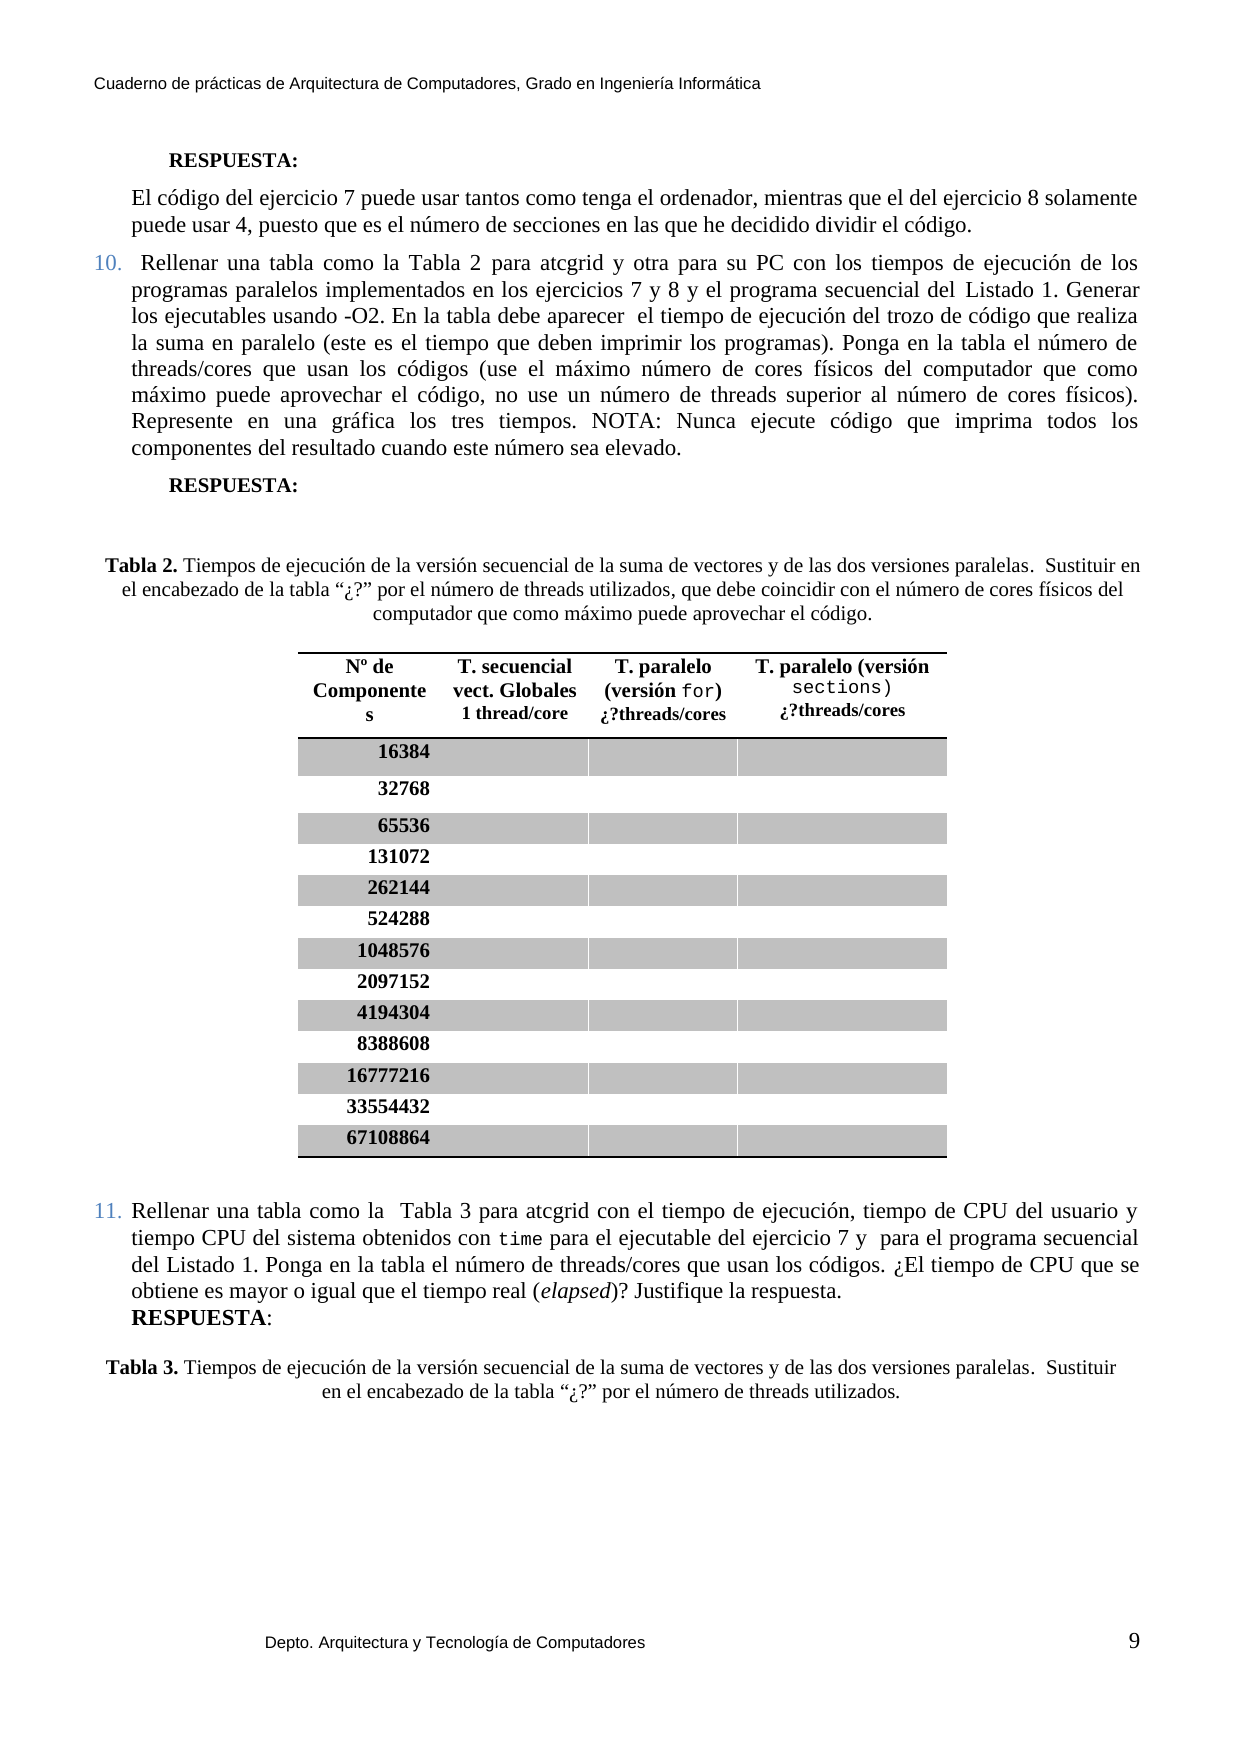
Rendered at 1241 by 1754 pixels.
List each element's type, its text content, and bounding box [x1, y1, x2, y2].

table_cell [738, 875, 947, 906]
table_cell 33554432 [298, 1094, 441, 1125]
table_cell [589, 776, 737, 812]
table_cell [589, 1094, 737, 1125]
list Rellenar una tabla como la Tabla 3 para atcgrid con el tiempo de ejecución, tiempo de CPU del usuario y tiempo CPU del sistema obtenidos con time para el ejecutable del ejercicio 7 y para el programa secuencial del Listado 1. Ponga en la tabla el número de threads/cores que usan los códigos. ¿El tiempo de CPU que se obtiene es mayor o igual que el tiempo real (elapsed)? Justifique la respuesta. [94, 1198, 1140, 1304]
table_cell [441, 875, 588, 906]
table_cell [738, 844, 947, 875]
table_cell [441, 813, 588, 844]
table_cell [441, 1125, 588, 1156]
table_header T. paralelo (versión sections) ¿?threads/cores [738, 654, 947, 737]
text El código del ejercicio 7 puede usar tantos como tenga el ordenador, mientras que el del ejercicio 8 solamente puede usar 4, puesto que es el número de secciones en las que he decidido dividir el código. [131, 184, 1140, 237]
table_cell [738, 1000, 947, 1031]
table_header T. paralelo (versión for) ¿?threads/cores [589, 654, 737, 737]
table_cell [589, 906, 737, 937]
table_cell 4194304 [298, 1000, 441, 1031]
table_cell 2097152 [298, 969, 441, 1000]
table_cell 67108864 [298, 1125, 441, 1156]
list Rellenar una tabla como la Tabla 2 para atcgrid y otra para su PC con los tiempos de ejecución de los programas paralelos implementados en los ejercicios 7 y 8 y el programa secuencial del Listado 1. Generar los ejecutables usando -O2. En la tabla debe aparecer el tiempo de ejecución del trozo de código que realiza la suma en paralelo (este es el tiempo que deben imprimir los programas). Ponga en la tabla el número de threads/cores que usan los códigos (use el máximo número de cores físicos del computador que como máximo puede aprovechar el código, no use un número de threads superior al número de cores físicos). Represente en una gráfica los tres tiempos. NOTA: Nunca ejecute código que imprima todos los componentes del resultado cuando este número sea elevado. [94, 249, 1140, 460]
table_cell [738, 938, 947, 969]
table_cell [589, 969, 737, 1000]
table_cell [738, 813, 947, 844]
table_cell [441, 776, 588, 812]
table_cell [738, 739, 947, 776]
table_cell [738, 906, 947, 937]
table_cell [441, 844, 588, 875]
table_cell 16384 [298, 739, 441, 776]
table_cell [738, 1031, 947, 1062]
table_cell [441, 1094, 588, 1125]
table_cell [589, 1063, 737, 1094]
table_cell [441, 1063, 588, 1094]
table_cell [441, 739, 588, 776]
table_cell [441, 938, 588, 969]
table_cell [589, 875, 737, 906]
table_cell [589, 739, 737, 776]
table_cell [738, 776, 947, 812]
table_cell 16777216 [298, 1063, 441, 1094]
table_cell 32768 [298, 776, 441, 812]
table_cell 131072 [298, 844, 441, 875]
table_cell [441, 1000, 588, 1031]
table_cell [589, 813, 737, 844]
table_cell 8388608 [298, 1031, 441, 1062]
table_cell 1048576 [298, 938, 441, 969]
table_header T. secuencial vect. Globales 1 thread/core [441, 654, 588, 737]
table_cell [738, 1094, 947, 1125]
text RESPUESTA: [169, 473, 1140, 497]
table_cell [441, 906, 588, 937]
table_header Nº de Componentes [298, 654, 441, 737]
table_cell [441, 1031, 588, 1062]
table_cell [589, 1125, 737, 1156]
table_cell [589, 1000, 737, 1031]
table_header Tabla 2. Tiempos de ejecución de la versión secuencial de la suma de vectores y de las dos versiones paralelas. Sustituir en el encabezado de la tabla “¿?” por el número de threads utilizados, que debe coincidir con el número de cores físicos del computador que como máximo puede aprovechar el código. [93, 528, 1152, 625]
table_cell [738, 1063, 947, 1094]
table_cell [738, 1125, 947, 1156]
table_cell 65536 [298, 813, 441, 844]
text RESPUESTA: [131, 1304, 1140, 1330]
table_cell [441, 969, 588, 1000]
table_cell [589, 1031, 737, 1062]
table_cell [589, 938, 737, 969]
table_cell [93, 625, 1152, 1158]
table_header Tabla 3. Tiempos de ejecución de la versión secuencial de la suma de vectores y de las dos versiones paralelas. Sustituir en el encabezado de la tabla “¿?” por el número de threads utilizados. [83, 1330, 1139, 1403]
table_cell [738, 969, 947, 1000]
table_cell [589, 844, 737, 875]
table_cell 524288 [298, 906, 441, 937]
table_cell 262144 [298, 875, 441, 906]
text RESPUESTA: [169, 148, 1140, 172]
